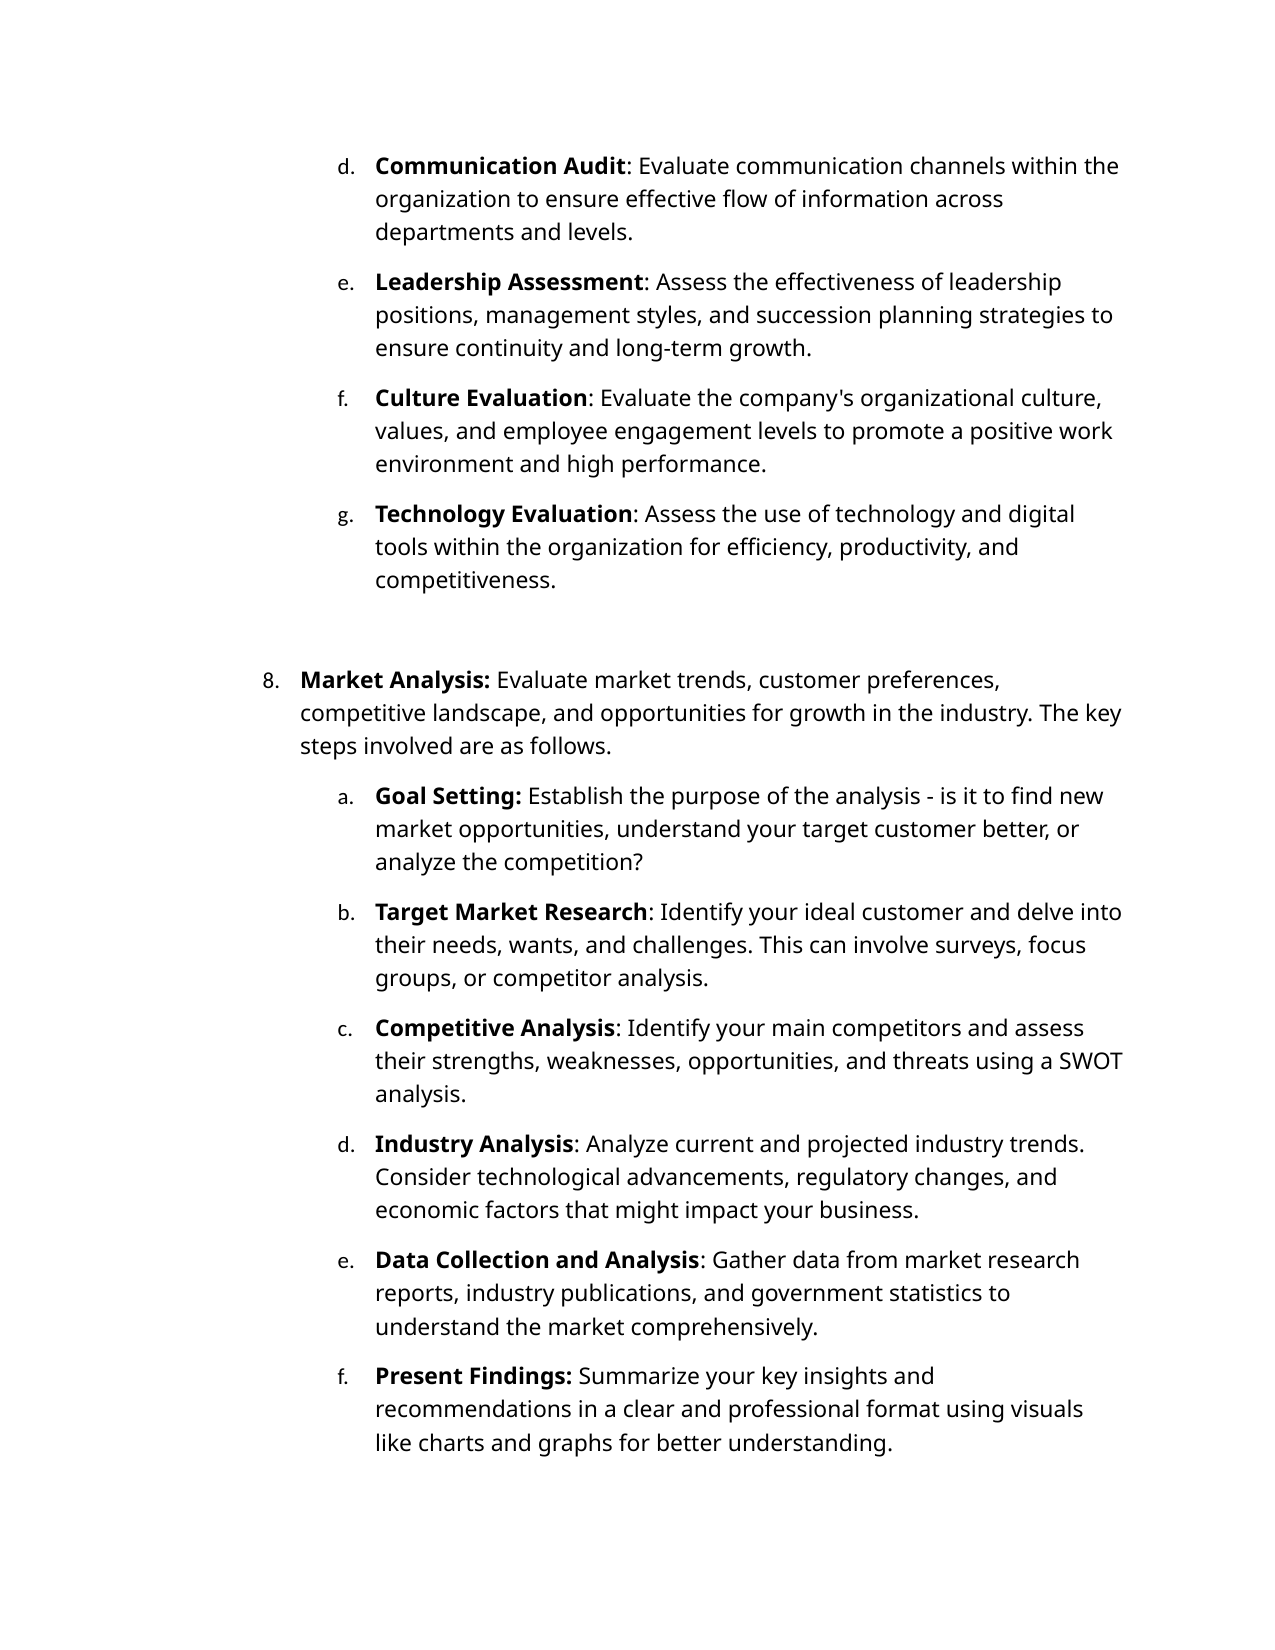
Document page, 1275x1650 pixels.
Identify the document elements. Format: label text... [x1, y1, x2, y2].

list Target Market Research: Identify your ideal customer and delve into their needs, wants, and challenges. This can involve surveys, focus groups, or competitor analysis. [337, 896, 1125, 993]
list Competitive Analysis: Identify your main competitors and assess their strengths, weaknesses, opportunities, and threats using a SWOT analysis. [337, 1012, 1125, 1109]
list Market Analysis: Evaluate market trends, customer preferences, competitive landscape, and opportunities for growth in the industry. The key steps involved are as follows. [262, 664, 1125, 761]
list Communication Audit: Evaluate communication channels within the organization to ensure effective flow of information across departments and levels. [337, 150, 1125, 247]
list Leadership Assessment: Assess the effectiveness of leadership positions, management styles, and succession planning strategies to ensure continuity and long-term growth. [337, 266, 1125, 363]
list Goal Setting: Establish the purpose of the analysis - is it to find new market opportunities, understand your target customer better, or analyze the competition? [337, 780, 1125, 877]
list Technology Evaluation: Assess the use of technology and digital tools within the organization for efficiency, productivity, and competitiveness. [337, 498, 1125, 596]
list Data Collection and Analysis: Gather data from market research reports, industry publications, and government statistics to understand the market comprehensively. [337, 1244, 1125, 1342]
list Industry Analysis: Analyze current and projected industry trends. Consider technological advancements, regulatory changes, and economic factors that might impact your business. [337, 1128, 1125, 1226]
list Present Findings: Summarize your key insights and recommendations in a clear and professional format using visuals like charts and graphs for better understanding. [337, 1360, 1125, 1458]
list Culture Evaluation: Evaluate the company's organizational culture, values, and employee engagement levels to promote a positive work environment and high performance. [337, 382, 1125, 479]
